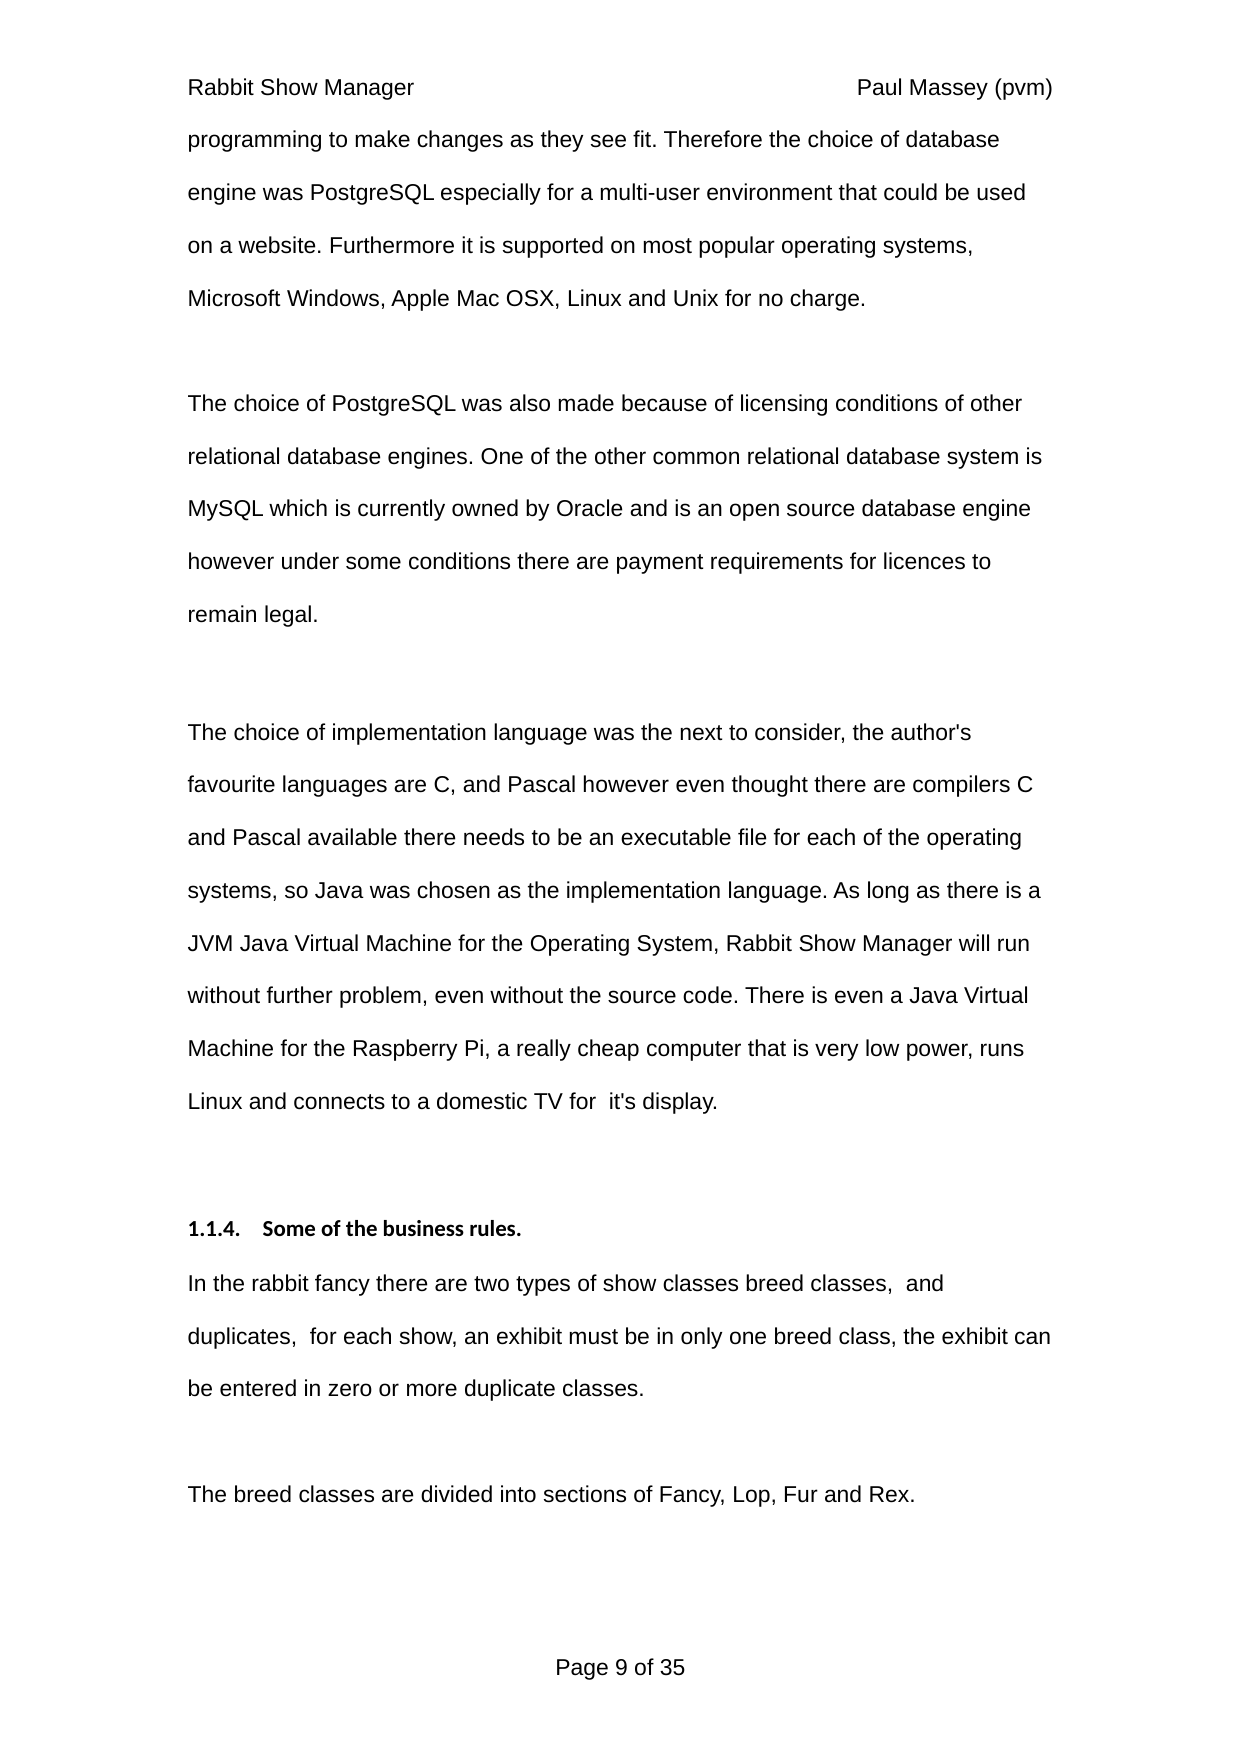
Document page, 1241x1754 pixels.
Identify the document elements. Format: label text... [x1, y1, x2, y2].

text The breed classes are divided into sections of Fancy, Lop, Fur and Rex. [187, 1481, 1053, 1507]
text The choice of implementation language was the next to consider, the author's favourite languages are C, and Pascal however even thought there are compilers C and Pascal available there needs to be an executable file for each of the operating systems, so Java was chosen as the implementation language. As long as there is a JVM Java Virtual Machine for the Operating System, Rabbit Show Manager will run without further problem, even without the source code. There is even a Java Virtual Machine for the Raspberry Pi, a really cheap computer that is very low power, runs Linux and connects to a domestic TV for it's display. [187, 719, 1053, 1114]
text programming to make changes as they see fit. Therefore the choice of database engine was PostgreSQL especially for a multi-user environment that could be used on a website. Furthermore it is supported on most popular operating systems, Microsoft Windows, Apple Mac OSX, Linux and Unix for no charge. [187, 126, 1053, 311]
text In the rabbit fancy there are two types of show classes breed classes, and duplicates, for each show, an exhibit must be in only one breed class, the exhibit can be entered in zero or more duplicate classes. [187, 1270, 1053, 1402]
subtitle Some of the business rules. [187, 1214, 1053, 1242]
text The choice of PostgreSQL was also made because of licensing conditions of other relational database engines. One of the other common relational database system is MySQL which is currently owned by Oracle and is an open source database engine however under some conditions there are payment requirements for licences to remain legal. [187, 390, 1053, 627]
